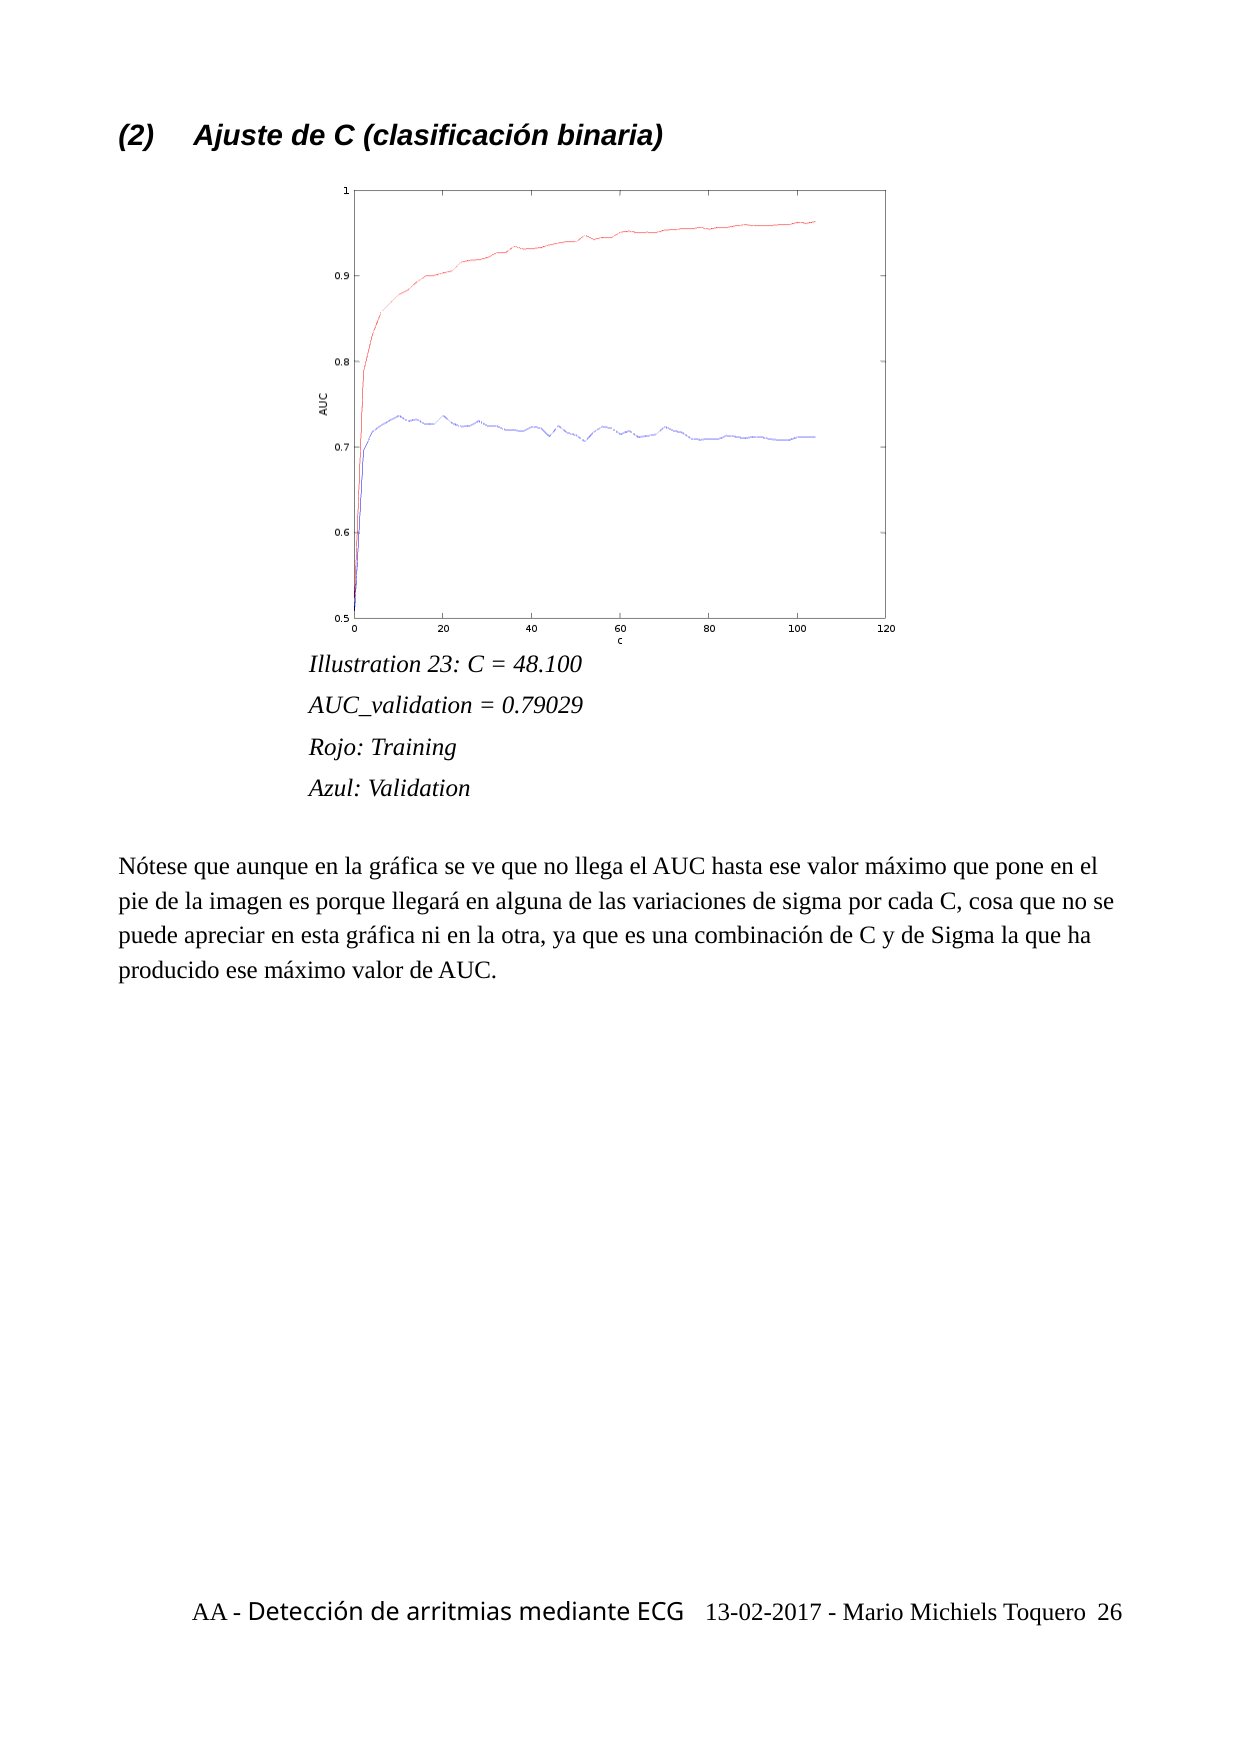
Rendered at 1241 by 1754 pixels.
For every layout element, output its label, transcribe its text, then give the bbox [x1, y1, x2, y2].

text Illustration 23: C = 48.100 [309, 650, 914, 678]
picture [308, 176, 914, 650]
subtitle Ajuste de C (clasificación binaria) [118, 118, 1122, 152]
text AUC_validation = 0.79029 [309, 691, 914, 719]
text Nótese que aunque en la gráfica se ve que no llega el AUC hasta ese valor máximo que pone en el pie de la imagen es porque llegará en alguna de las variaciones de sigma por cada C, cosa que no se puede apreciar en esta gráfica ni en la otra, ya que es una combinación de C y de Sigma la que ha producido ese máximo valor de AUC. [118, 851, 1122, 983]
text Rojo: Training [309, 732, 914, 761]
text Azul: Validation [309, 773, 914, 802]
